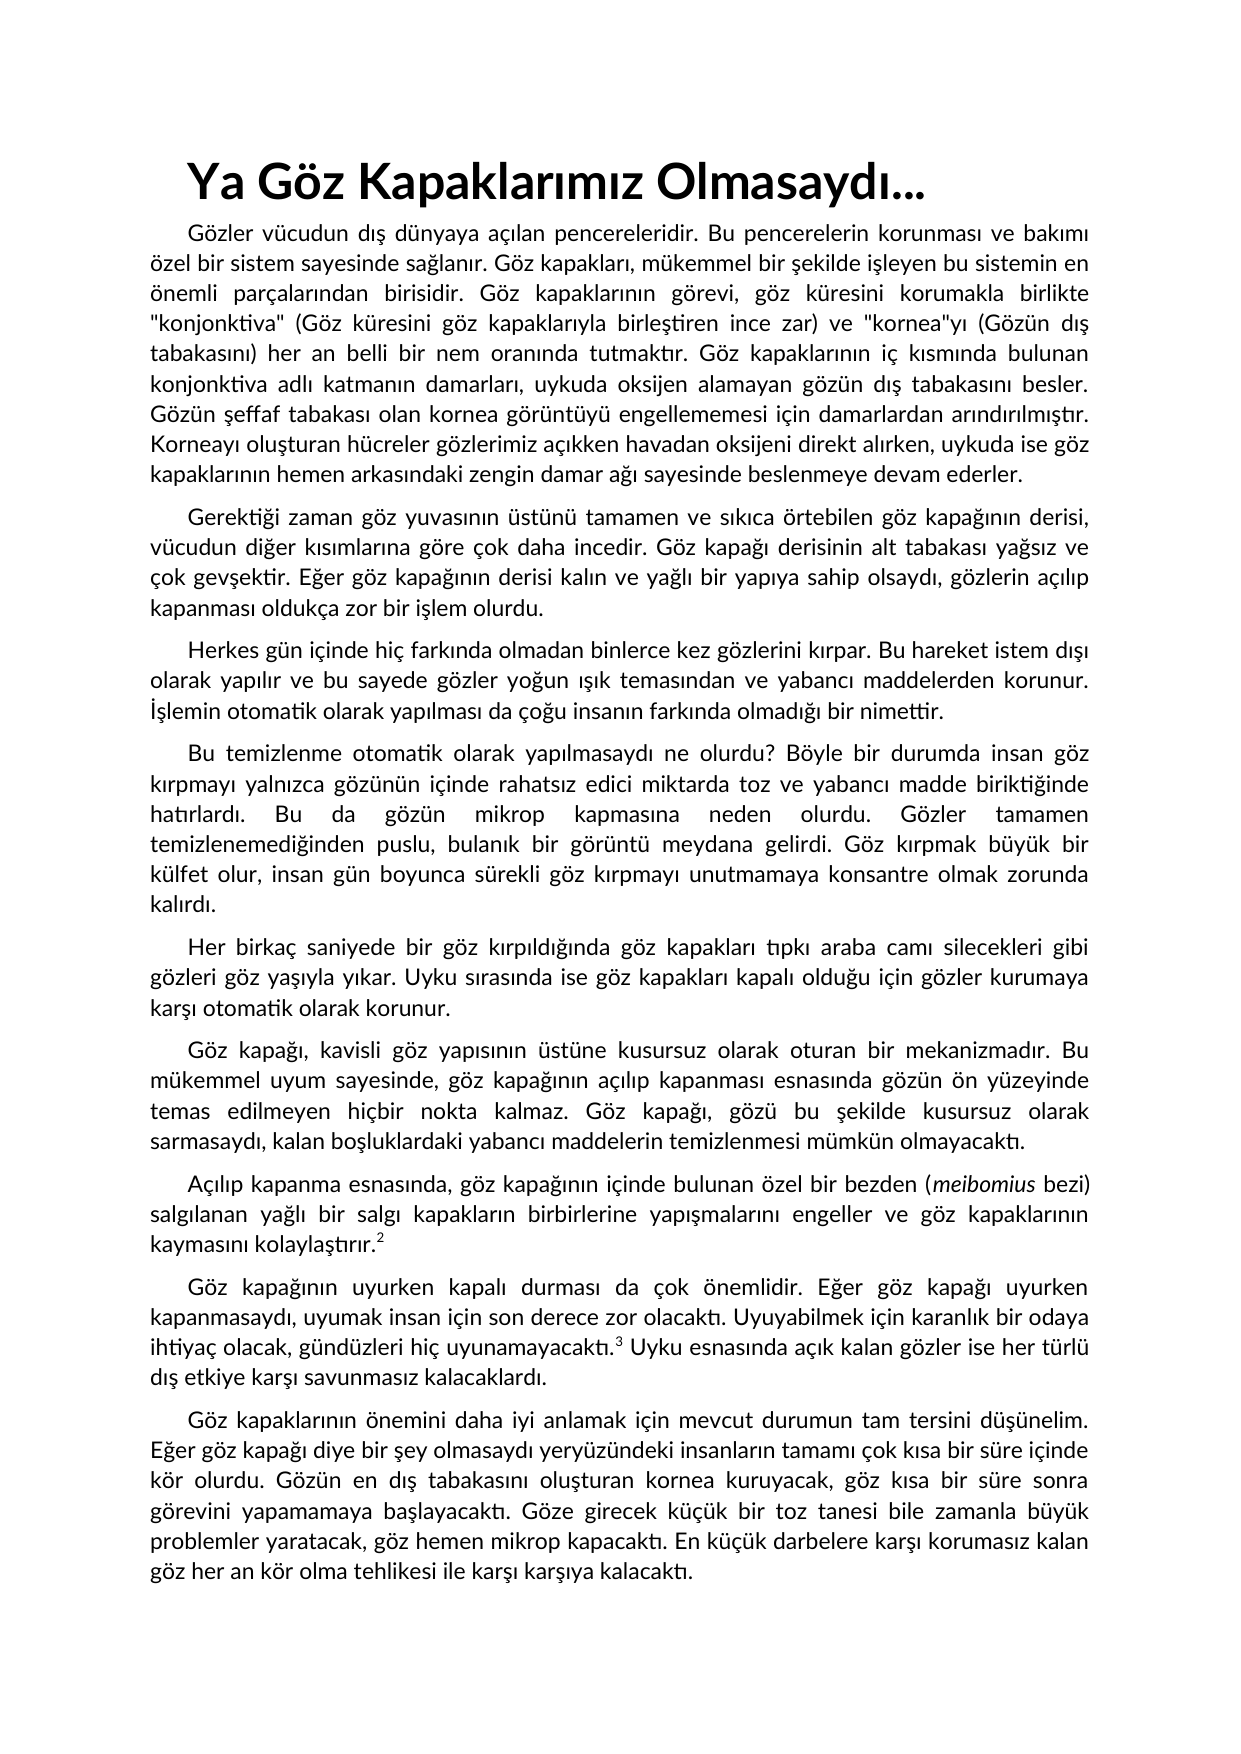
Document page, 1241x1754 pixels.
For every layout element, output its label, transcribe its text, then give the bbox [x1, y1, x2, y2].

text Bu temizlenme otomatik olarak yapılmasaydı ne olurdu? Böyle bir durumda insan göz kırpmayı yalnızca gözünün içinde rahatsız edici miktarda toz ve yabancı madde biriktiğinde hatırlardı. Bu da gözün mikrop kapmasına neden olurdu. Gözler tamamen temizlenemediğinden puslu, bulanık bir görüntü meydana gelirdi. Göz kırpmak büyük bir külfet olur, insan gün boyunca sürekli göz kırpmayı unutmamaya konsantre olmak zorunda kalırdı. [150, 739, 1090, 918]
text Gerektiği zaman göz yuvasının üstünü tamamen ve sıkıca örtebilen göz kapağının derisi, vücudun diğer kısımlarına göre çok daha incedir. Göz kapağı derisinin alt tabakası yağsız ve çok gevşektir. Eğer göz kapağının derisi kalın ve yağlı bir yapıya sahip olsaydı, gözlerin açılıp kapanması oldukça zor bir işlem olurdu. [150, 503, 1090, 621]
text Göz kapağı, kavisli göz yapısının üstüne kusursuz olarak oturan bir mekanizmadır. Bu mükemmel uyum sayesinde, göz kapağının açılıp kapanması esnasında gözün ön yüzeyinde temas edilmeyen hiçbir nokta kalmaz. Göz kapağı, gözü bu şekilde kusursuz olarak sarmasaydı, kalan boşluklardaki yabancı maddelerin temizlenmesi mümkün olmayacaktı. [150, 1036, 1090, 1154]
text Açılıp kapanma esnasında, göz kapağının içinde bulunan özel bir bezden (meibomius bezi) salgılanan yağlı bir salgı kapakların birbirlerine yapışmalarını engeller ve göz kapaklarının kaymasını kolaylaştırır.2 [150, 1169, 1090, 1257]
text Göz kapağının uyurken kapalı durması da çok önemlidir. Eğer göz kapağı uyurken kapanmasaydı, uyumak insan için son derece zor olacaktı. Uyuyabilmek için karanlık bir odaya ihtiyaç olacak, gündüzleri hiç uyunamayacaktı.3 Uyku esnasında açık kalan gözler ise her türlü dış etkiye karşı savunmasız kalacaklardı. [150, 1272, 1090, 1391]
text Her birkaç saniyede bir göz kırpıldığında göz kapakları tıpkı araba camı silecekleri gibi gözleri göz yaşıyla yıkar. Uyku sırasında ise göz kapakları kapalı olduğu için gözler kurumaya karşı otomatik olarak korunur. [150, 933, 1090, 1021]
subtitle Ya Göz Kapaklarımız Olmasaydı... [187, 150, 1090, 210]
text Herkes gün içinde hiç farkında olmadan binlerce kez gözlerini kırpar. Bu hareket istem dışı olarak yapılır ve bu sayede gözler yoğun ışık temasından ve yabancı maddelerden korunur. İşlemin otomatik olarak yapılması da çoğu insanın farkında olmadığı bir nimettir. [150, 636, 1090, 724]
text Gözler vücudun dış dünyaya açılan pencereleridir. Bu pencerelerin korunması ve bakımı özel bir sistem sayesinde sağlanır. Göz kapakları, mükemmel bir şekilde işleyen bu sistemin en önemli parçalarından birisidir. Göz kapaklarının görevi, göz küresini korumakla birlikte "konjonktiva" (Göz küresini göz kapaklarıyla birleştiren ince zar) ve "kornea"yı (Gözün dış tabakasını) her an belli bir nem oranında tutmaktır. Göz kapaklarının iç kısmında bulunan konjonktiva adlı katmanın damarları, uykuda oksijen alamayan gözün dış tabakasını besler. Gözün şeffaf tabakası olan kornea görüntüyü engellememesi için damarlardan arındırılmıştır. Korneayı oluşturan hücreler gözlerimiz açıkken havadan oksijeni direkt alırken, uykuda ise göz kapaklarının hemen arkasındaki zengin damar ağı sayesinde beslenmeye devam ederler. [150, 218, 1090, 487]
text Göz kapaklarının önemini daha iyi anlamak için mevcut durumun tam tersini düşünelim. Eğer göz kapağı diye bir şey olmasaydı yeryüzündeki insanların tamamı çok kısa bir süre içinde kör olurdu. Gözün en dış tabakasını oluşturan kornea kuruyacak, göz kısa bir süre sonra görevini yapamamaya başlayacaktı. Göze girecek küçük bir toz tanesi bile zamanla büyük problemler yaratacak, göz hemen mikrop kapacaktı. En küçük darbelere karşı korumasız kalan göz her an kör olma tehlikesi ile karşı karşıya kalacaktı. [150, 1406, 1090, 1584]
